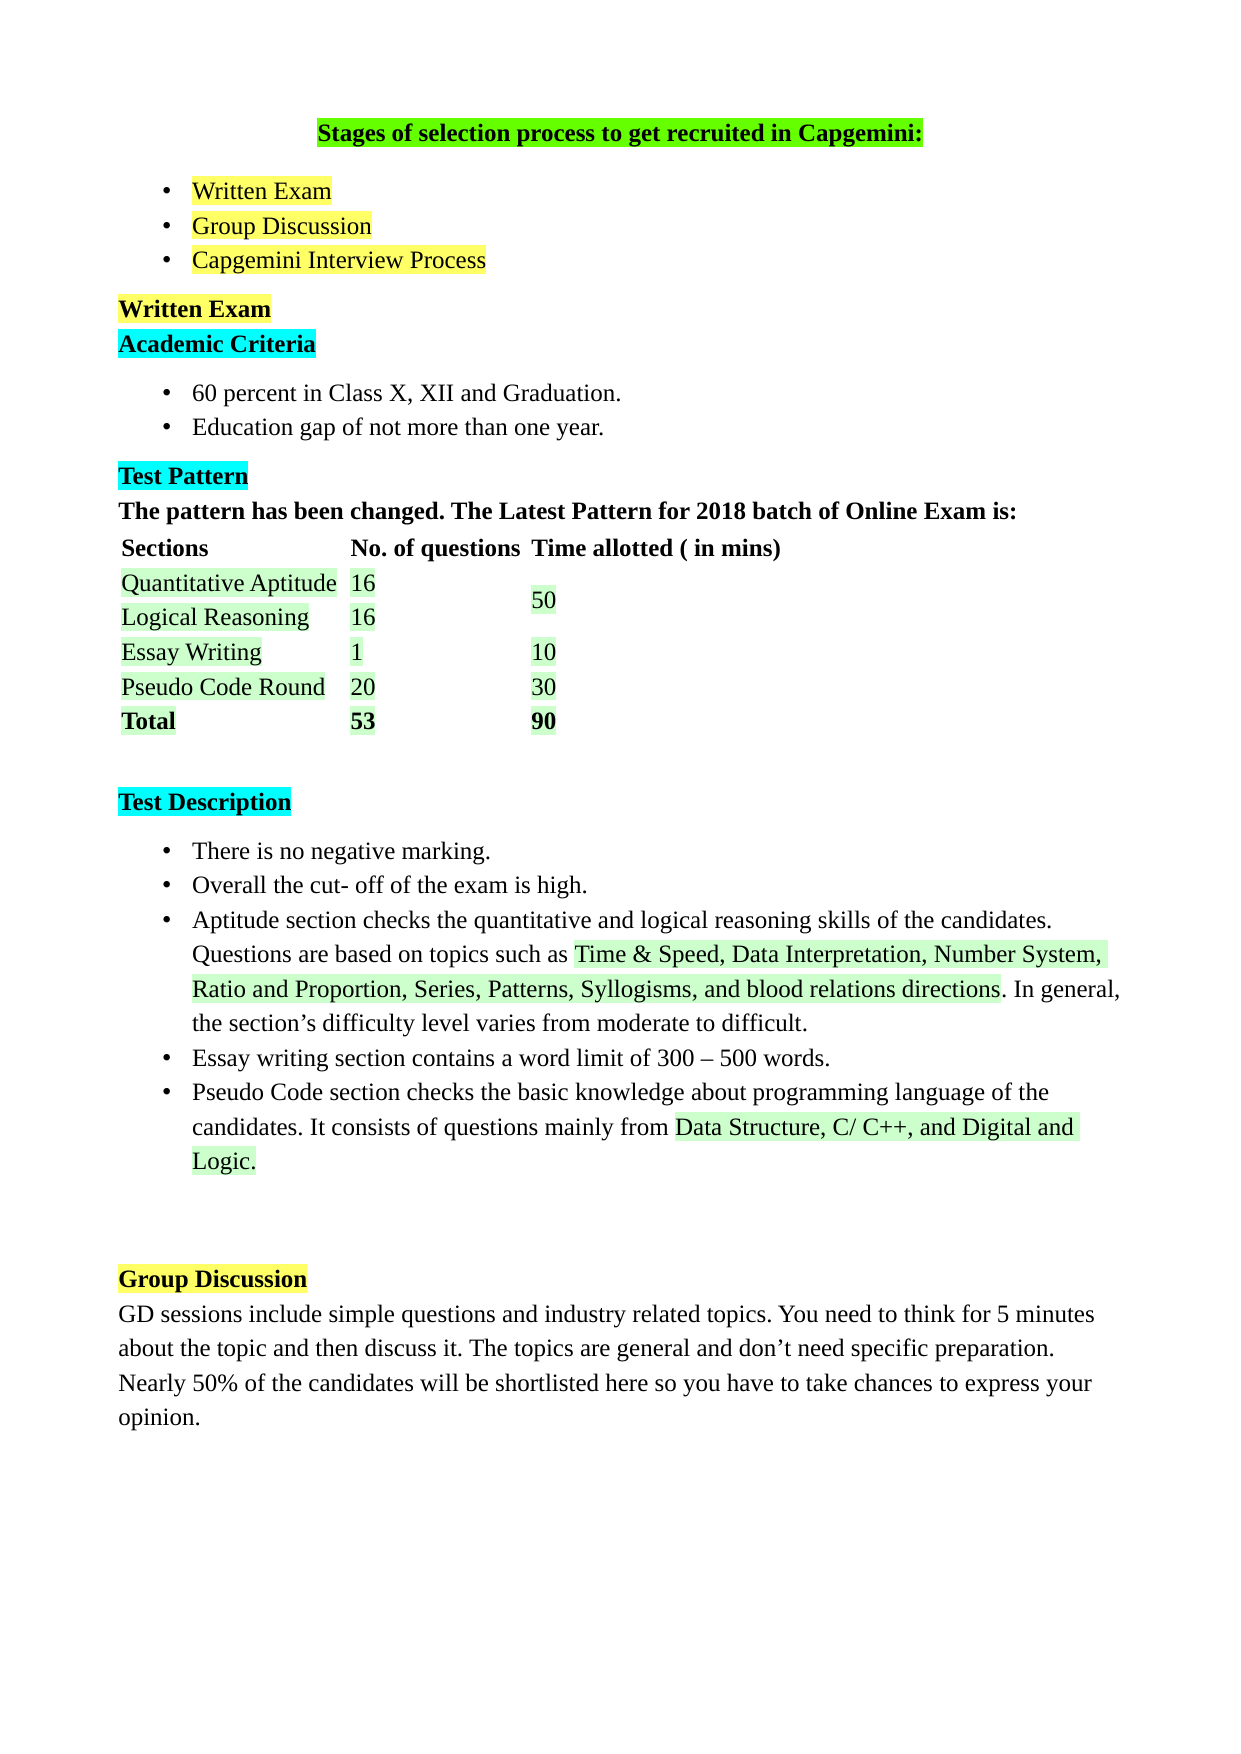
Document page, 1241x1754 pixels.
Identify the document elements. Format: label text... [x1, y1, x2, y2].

table_cell 10 [528, 634, 792, 669]
table_cell Essay Writing [118, 634, 347, 669]
table_cell Quantitative Aptitude [118, 565, 347, 599]
table_cell 16 [348, 565, 528, 599]
text The pattern has been changed. The Latest Pattern for 2018 batch of Online Exam is: [118, 496, 1122, 525]
table_cell 16 [348, 600, 528, 634]
list Capgemini Interview Process [162, 245, 1122, 274]
list Education gap of not more than one year. [162, 412, 1122, 441]
text GD sessions include simple questions and industry related topics. You need to think for 5 minutes about the topic and then discuss it. The topics are general and don’t need specific preparation. Nearly 50% of the candidates will be shortlisted here so you have to take chances to express your opinion. [118, 1299, 1122, 1431]
table_cell 1 [348, 634, 528, 669]
table_header Time allotted ( in mins) [528, 530, 792, 565]
table_header No. of questions [348, 530, 528, 565]
list Overall the cut- off of the exam is high. [162, 871, 1122, 899]
text Academic Criteria [118, 329, 1122, 358]
table_cell 50 [528, 565, 792, 634]
table_cell Logical Reasoning [118, 600, 347, 634]
list 60 percent in Class X, XII and Graduation. [162, 378, 1122, 407]
list Group Discussion [162, 211, 1122, 239]
table_header Sections [118, 530, 347, 565]
table_cell Pseudo Code Round [118, 669, 347, 703]
table_cell Total [118, 703, 347, 738]
list Written Exam [162, 176, 1122, 205]
table_cell 53 [348, 703, 528, 738]
text Written Exam [118, 294, 1122, 323]
text Test Description [118, 787, 1122, 816]
list Pseudo Code section checks the basic knowledge about programming language of the candidates. It consists of questions mainly from Data Structure, C/ C++, and Digital and Logic. [162, 1077, 1122, 1175]
list Aptitude section checks the quantitative and logical reasoning skills of the candidates. Questions are based on topics such as Time & Speed, Data Interpretation, Number System, Ratio and Proportion, Series, Patterns, Syllogisms, and blood relations directions. In general, the section’s difficulty level varies from moderate to difficult. [162, 905, 1122, 1037]
text Group Discussion [118, 1264, 1122, 1293]
text Test Pattern [118, 461, 1122, 490]
list There is no negative marking. [162, 836, 1122, 865]
table_cell 90 [528, 703, 792, 738]
table_cell 20 [348, 669, 528, 703]
list Essay writing section contains a word limit of 300 – 500 words. [162, 1043, 1122, 1072]
text Stages of selection process to get recruited in Capgemini: [118, 118, 1122, 147]
table_cell 30 [528, 669, 792, 703]
